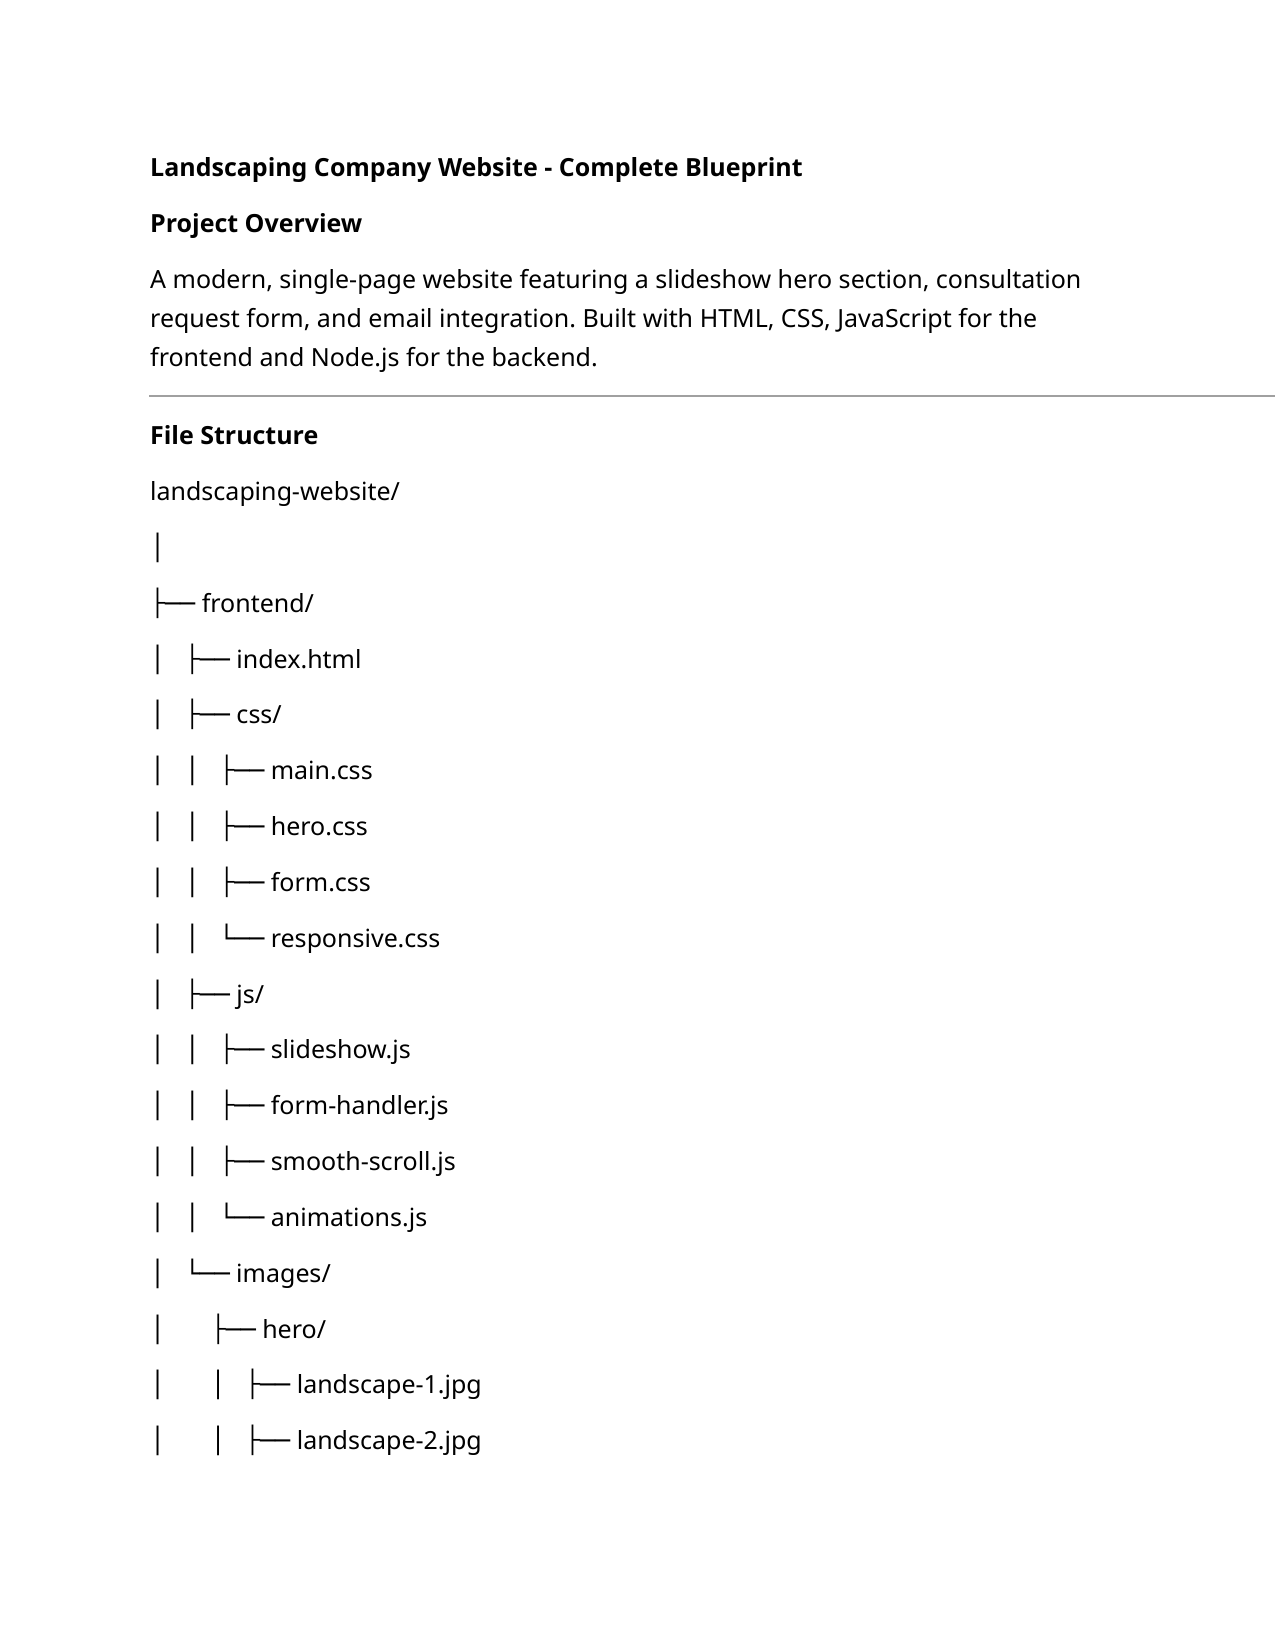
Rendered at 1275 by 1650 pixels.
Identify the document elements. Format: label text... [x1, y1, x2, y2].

text │ ├── css/ [150, 697, 1125, 731]
text │ ├── hero/ [150, 1311, 1125, 1345]
text landscaping-website/ [150, 474, 1125, 508]
text │ [150, 529, 1125, 564]
text ├── frontend/ [150, 585, 1125, 619]
text │ ├── index.html [150, 641, 1125, 675]
text │ │ └── animations.js [150, 1199, 1125, 1234]
text Project Overview [150, 206, 1125, 240]
text Landscaping Company Website - Complete Blueprint [150, 150, 1125, 184]
text │ │ ├── form.css [150, 864, 1125, 899]
text │ │ ├── landscape-2.jpg [150, 1423, 1125, 1457]
text │ │ └── responsive.css [150, 920, 1125, 954]
text File Structure [150, 418, 1125, 452]
text │ │ ├── main.css [150, 753, 1125, 787]
text │ │ ├── hero.css [150, 809, 1125, 843]
text │ │ ├── smooth-scroll.js [150, 1144, 1125, 1178]
text │ └── images/ [150, 1255, 1125, 1289]
text │ │ ├── form-handler.js [150, 1088, 1125, 1122]
text │ ├── js/ [150, 976, 1125, 1010]
text │ │ ├── landscape-1.jpg [150, 1367, 1125, 1401]
text A modern, single-page website featuring a slideshow hero section, consultation request form, and email integration. Built with HTML, CSS, JavaScript for the frontend and Node.js for the backend. [150, 262, 1125, 374]
text │ │ ├── slideshow.js [150, 1032, 1125, 1066]
